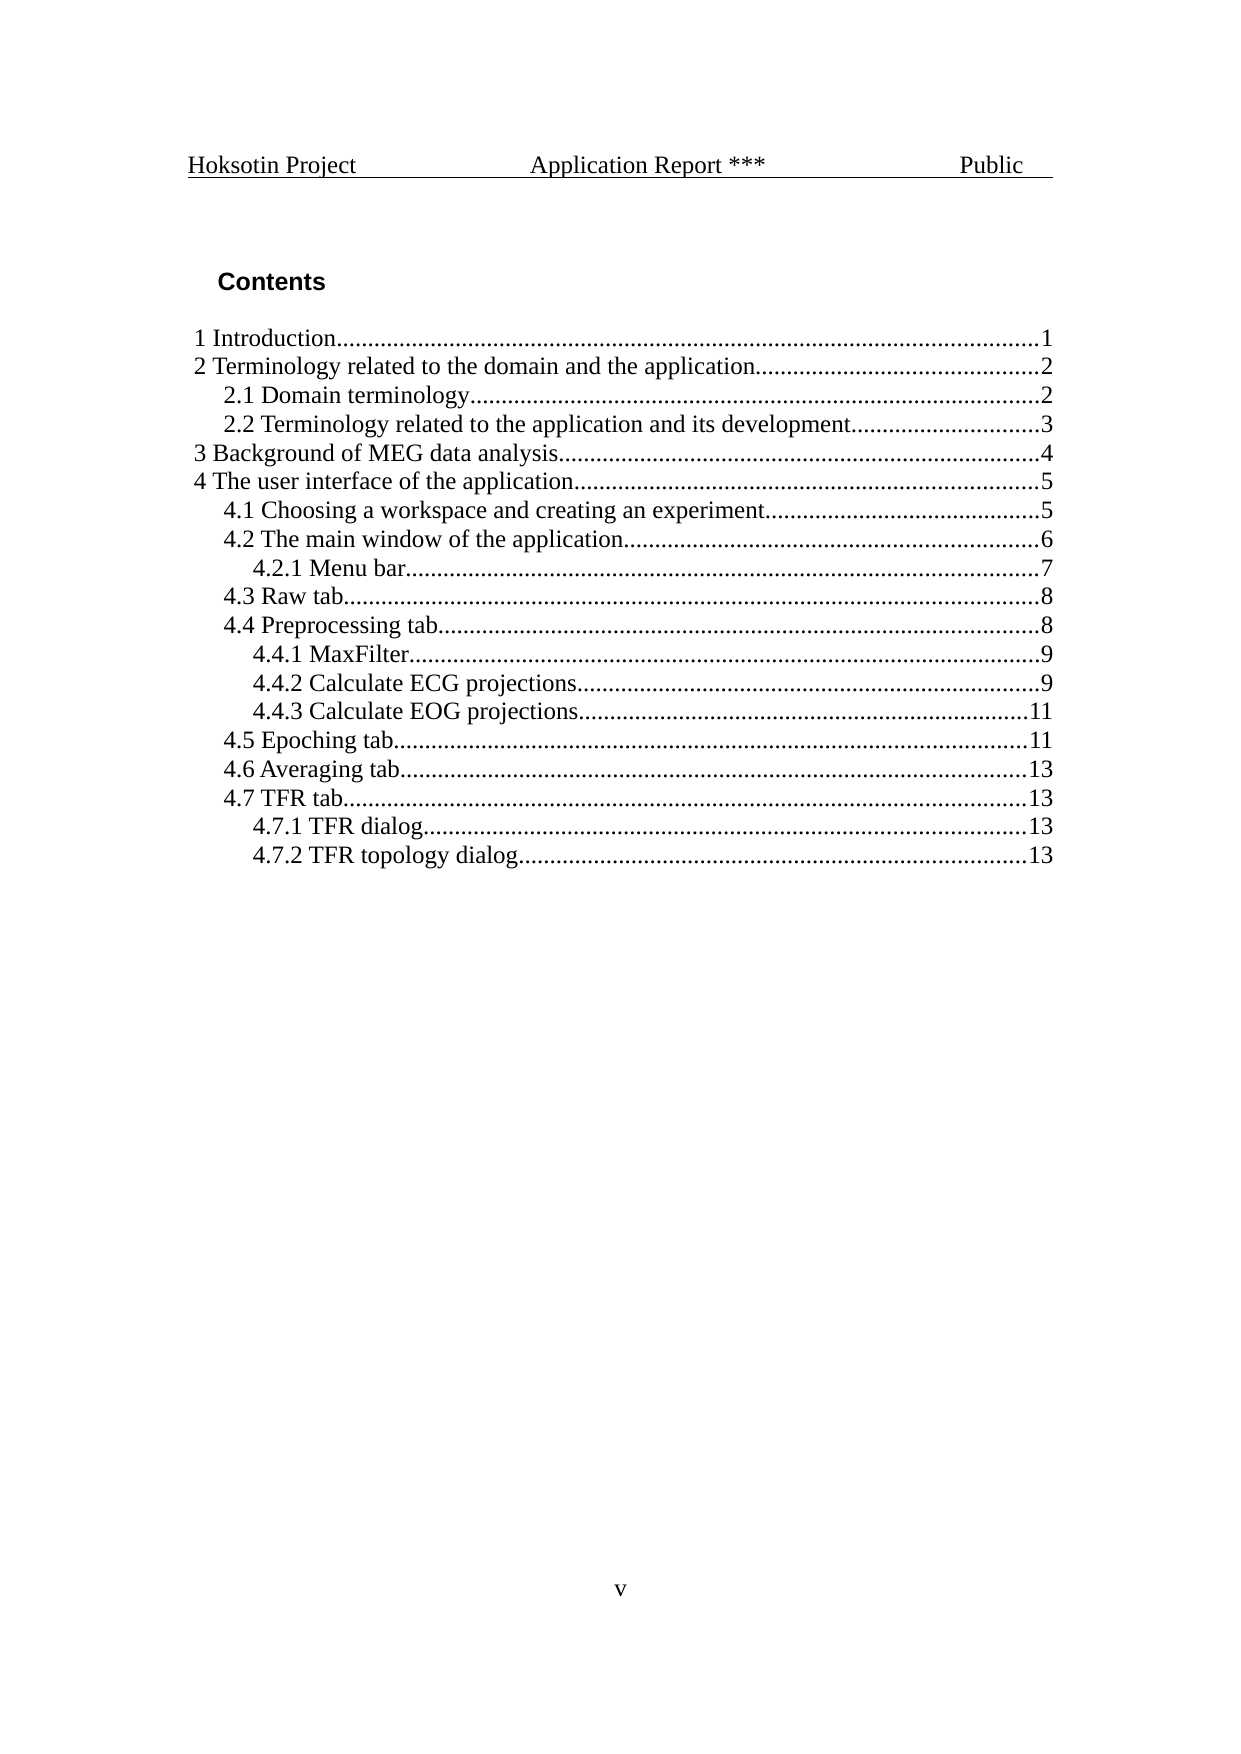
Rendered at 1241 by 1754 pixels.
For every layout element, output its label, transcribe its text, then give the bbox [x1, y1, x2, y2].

text 4 The user interface of the application 5 [187, 466, 1053, 495]
text 4.4.2 Calculate ECG projections 9 [246, 668, 1053, 696]
text 4.3 Raw tab 8 [217, 581, 1053, 610]
text 4.2.1 Menu bar 7 [246, 553, 1053, 581]
text 4.6 Averaging tab 13 [217, 754, 1053, 783]
text 4.1 Choosing a workspace and creating an experiment 5 [217, 495, 1053, 524]
text 1 Introduction 1 [187, 323, 1053, 351]
text 2 Terminology related to the domain and the application 2 [187, 351, 1053, 380]
text 4.7 TFR tab 13 [217, 783, 1053, 811]
text 4.4.1 MaxFilter 9 [246, 639, 1053, 668]
subtitle Contents [217, 267, 1053, 296]
text 2.1 Domain terminology 2 [217, 380, 1053, 409]
text 4.5 Epoching tab 11 [217, 725, 1053, 754]
text 4.7.1 TFR dialog 13 [246, 811, 1053, 840]
text 4.4.3 Calculate EOG projections 11 [246, 696, 1053, 725]
text 4.2 The main window of the application 6 [217, 524, 1053, 553]
text 3 Background of MEG data analysis 4 [187, 438, 1053, 466]
text 4.7.2 TFR topology dialog 13 [246, 840, 1053, 869]
text 2.2 Terminology related to the application and its development 3 [217, 409, 1053, 438]
text 4.4 Preprocessing tab 8 [217, 610, 1053, 639]
